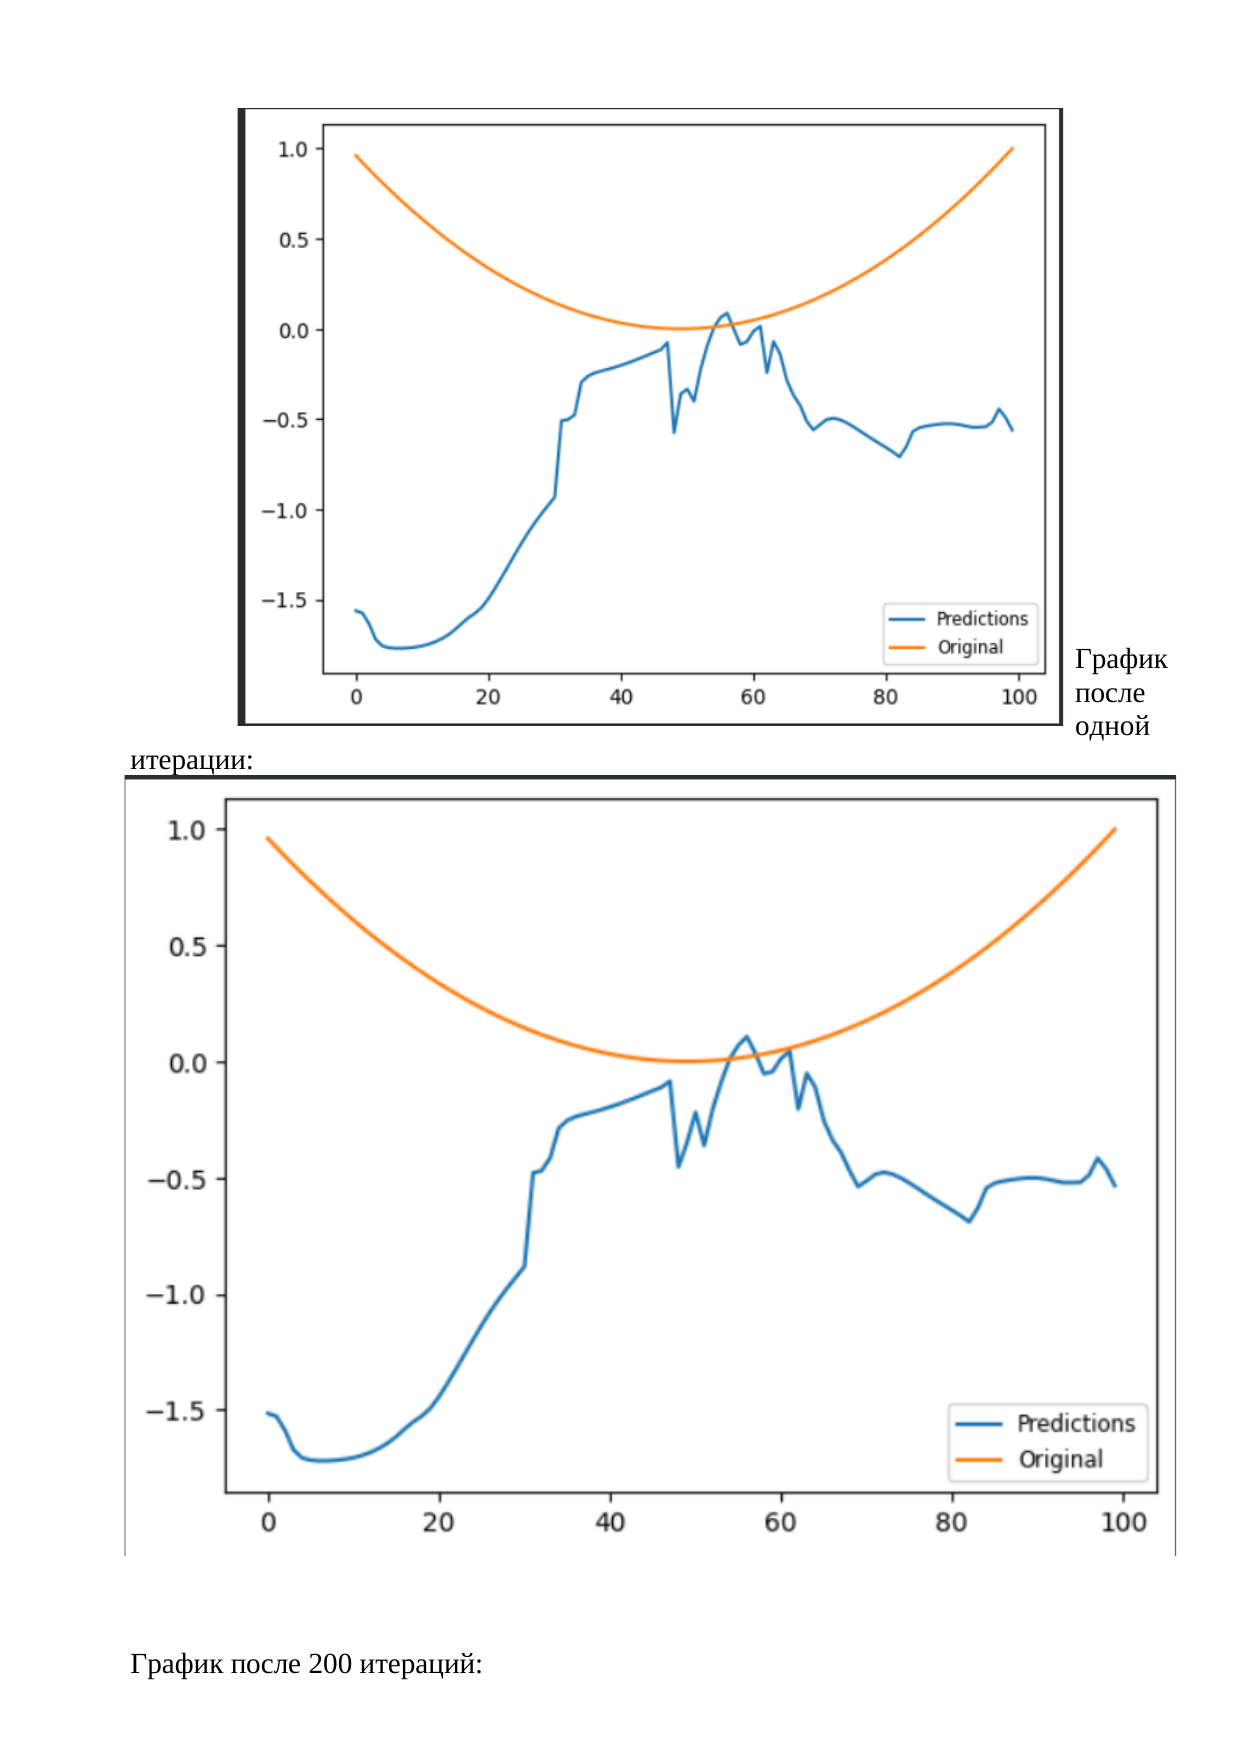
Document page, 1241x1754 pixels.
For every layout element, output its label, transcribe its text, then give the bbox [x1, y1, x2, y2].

picture [237, 108, 1064, 726]
text График после 200 итераций: [130, 1646, 1182, 1680]
text График после одной итерации: [130, 641, 1182, 776]
picture [124, 775, 1177, 1556]
